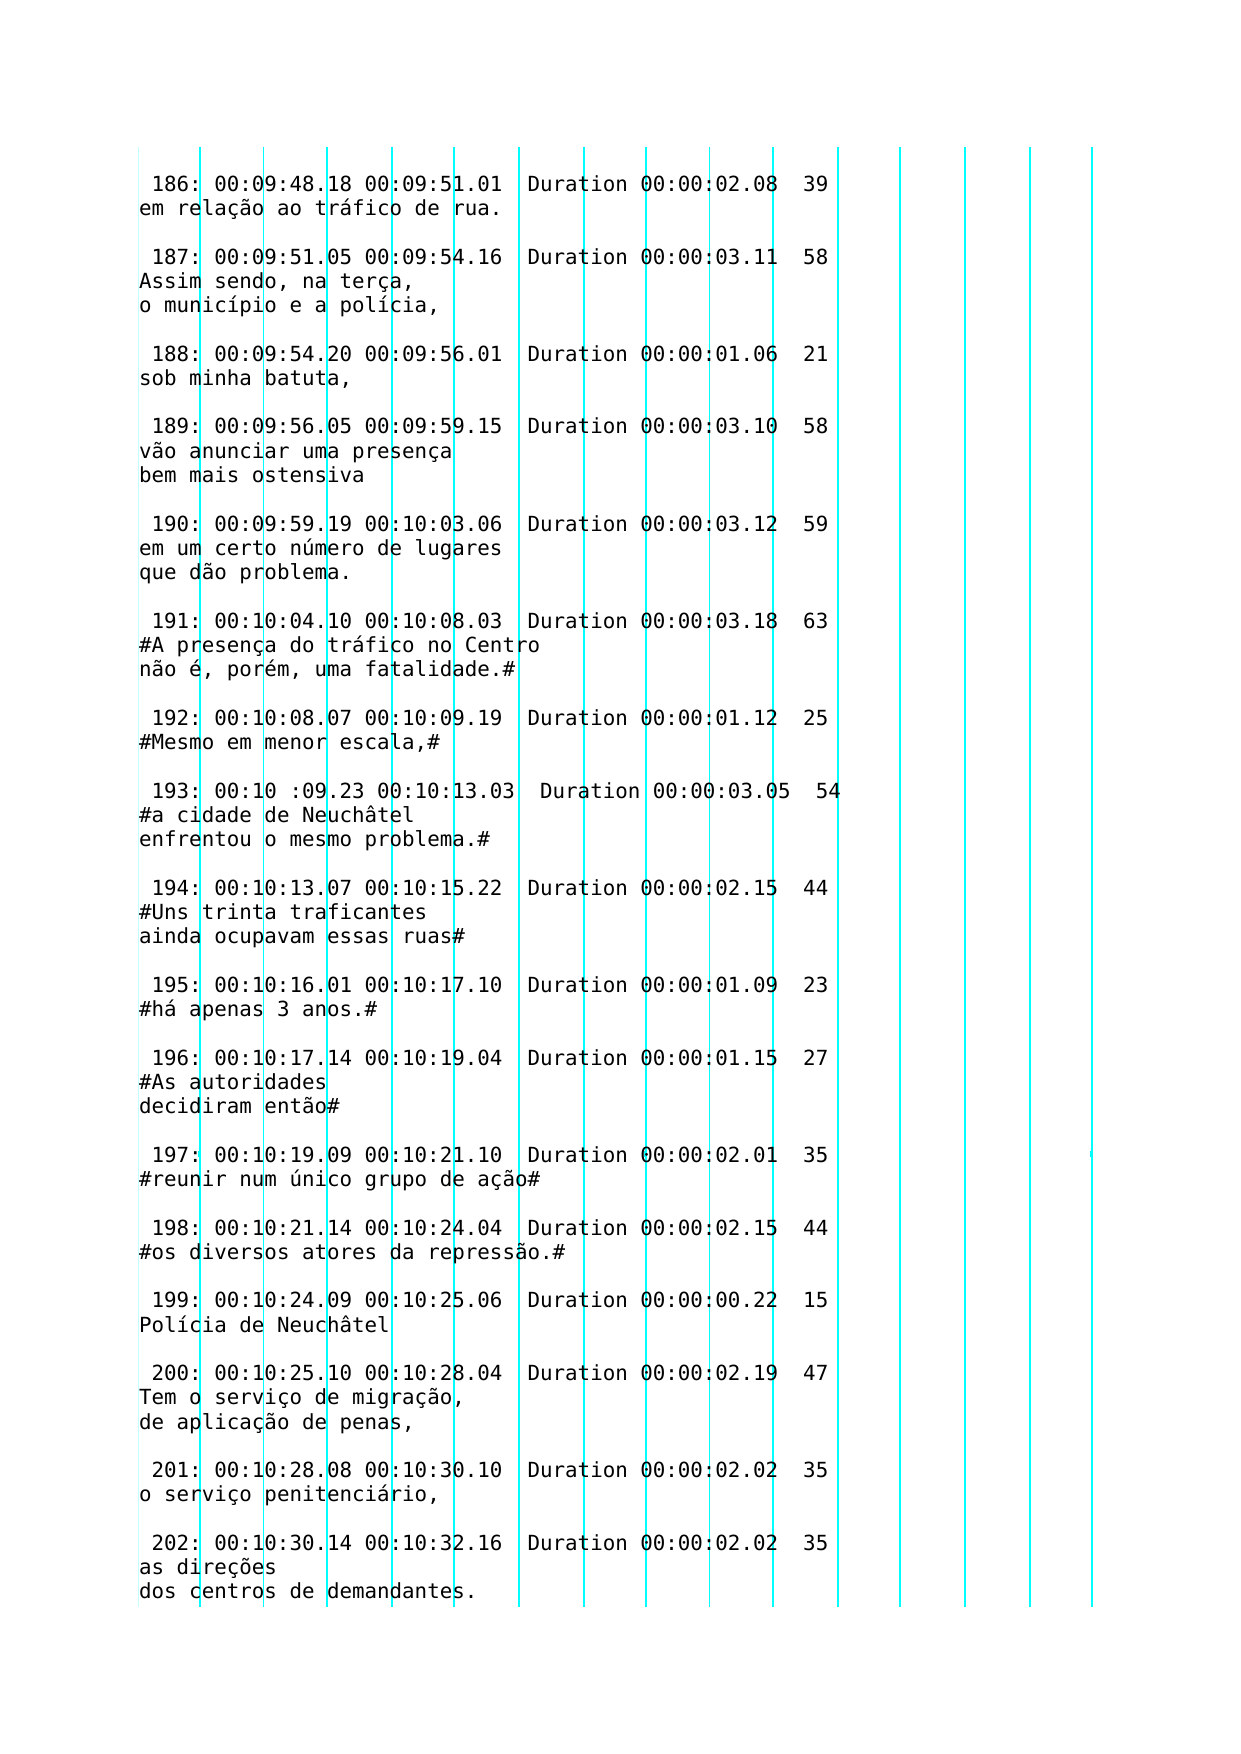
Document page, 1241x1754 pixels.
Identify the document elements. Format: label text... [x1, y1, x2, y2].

text #há apenas 3 anos.# [139, 997, 1101, 1021]
text em relação ao tráfico de rua. [139, 196, 1101, 220]
text 193: 00:10 :09.23 00:10:13.03 Duration 00:00:03.05 54 [139, 779, 1101, 803]
text não é, porém, uma fatalidade.# [139, 657, 1101, 682]
text #Uns trinta traficantes [139, 900, 1101, 924]
text 192: 00:10:08.07 00:10:09.19 Duration 00:00:01.12 25 [139, 706, 1101, 730]
text #reunir num único grupo de ação# [139, 1167, 1101, 1191]
text #os diversos atores da repressão.# [139, 1240, 1101, 1264]
text as direções [139, 1555, 1101, 1579]
text ainda ocupavam essas ruas# [139, 924, 1101, 948]
text vão anunciar uma presença [139, 439, 1101, 463]
text #As autoridades [139, 1070, 1101, 1094]
text 195: 00:10:16.01 00:10:17.10 Duration 00:00:01.09 23 [139, 973, 1101, 997]
text de aplicação de penas, [139, 1410, 1101, 1434]
text 196: 00:10:17.14 00:10:19.04 Duration 00:00:01.15 27 [139, 1046, 1101, 1070]
text 202: 00:10:30.14 00:10:32.16 Duration 00:00:02.02 35 [139, 1531, 1101, 1555]
text Assim sendo, na terça, [139, 269, 1101, 293]
text sob minha batuta, [139, 366, 1101, 390]
text #A presença do tráfico no Centro [139, 633, 1101, 657]
text 189: 00:09:56.05 00:09:59.15 Duration 00:00:03.10 58 [139, 414, 1101, 439]
text 200: 00:10:25.10 00:10:28.04 Duration 00:00:02.19 47 [139, 1361, 1101, 1385]
text Polícia de Neuchâtel [139, 1313, 1101, 1337]
text 186: 00:09:48.18 00:09:51.01 Duration 00:00:02.08 39 [139, 172, 1101, 196]
text 197: 00:10:19.09 00:10:21.10 Duration 00:00:02.01 35 [139, 1143, 1101, 1167]
text 190: 00:09:59.19 00:10:03.06 Duration 00:00:03.12 59 [139, 512, 1101, 536]
text #a cidade de Neuchâtel [139, 803, 1101, 827]
picture [138, 147, 1102, 1607]
text decidiram então# [139, 1094, 1101, 1118]
text o município e a polícia, [139, 293, 1101, 317]
text 191: 00:10:04.10 00:10:08.03 Duration 00:00:03.18 63 [139, 609, 1101, 633]
text bem mais ostensiva [139, 463, 1101, 487]
text 194: 00:10:13.07 00:10:15.22 Duration 00:00:02.15 44 [139, 876, 1101, 900]
text 201: 00:10:28.08 00:10:30.10 Duration 00:00:02.02 35 [139, 1458, 1101, 1482]
text o serviço penitenciário, [139, 1482, 1101, 1507]
text 187: 00:09:51.05 00:09:54.16 Duration 00:00:03.11 58 [139, 245, 1101, 269]
text dos centros de demandantes. [139, 1579, 1101, 1604]
text 199: 00:10:24.09 00:10:25.06 Duration 00:00:00.22 15 [139, 1288, 1101, 1313]
text enfrentou o mesmo problema.# [139, 827, 1101, 851]
text #Mesmo em menor escala,# [139, 730, 1101, 754]
text em um certo número de lugares [139, 536, 1101, 560]
text que dão problema. [139, 560, 1101, 584]
text 198: 00:10:21.14 00:10:24.04 Duration 00:00:02.15 44 [139, 1216, 1101, 1240]
text 188: 00:09:54.20 00:09:56.01 Duration 00:00:01.06 21 [139, 342, 1101, 366]
text Tem o serviço de migração, [139, 1385, 1101, 1410]
